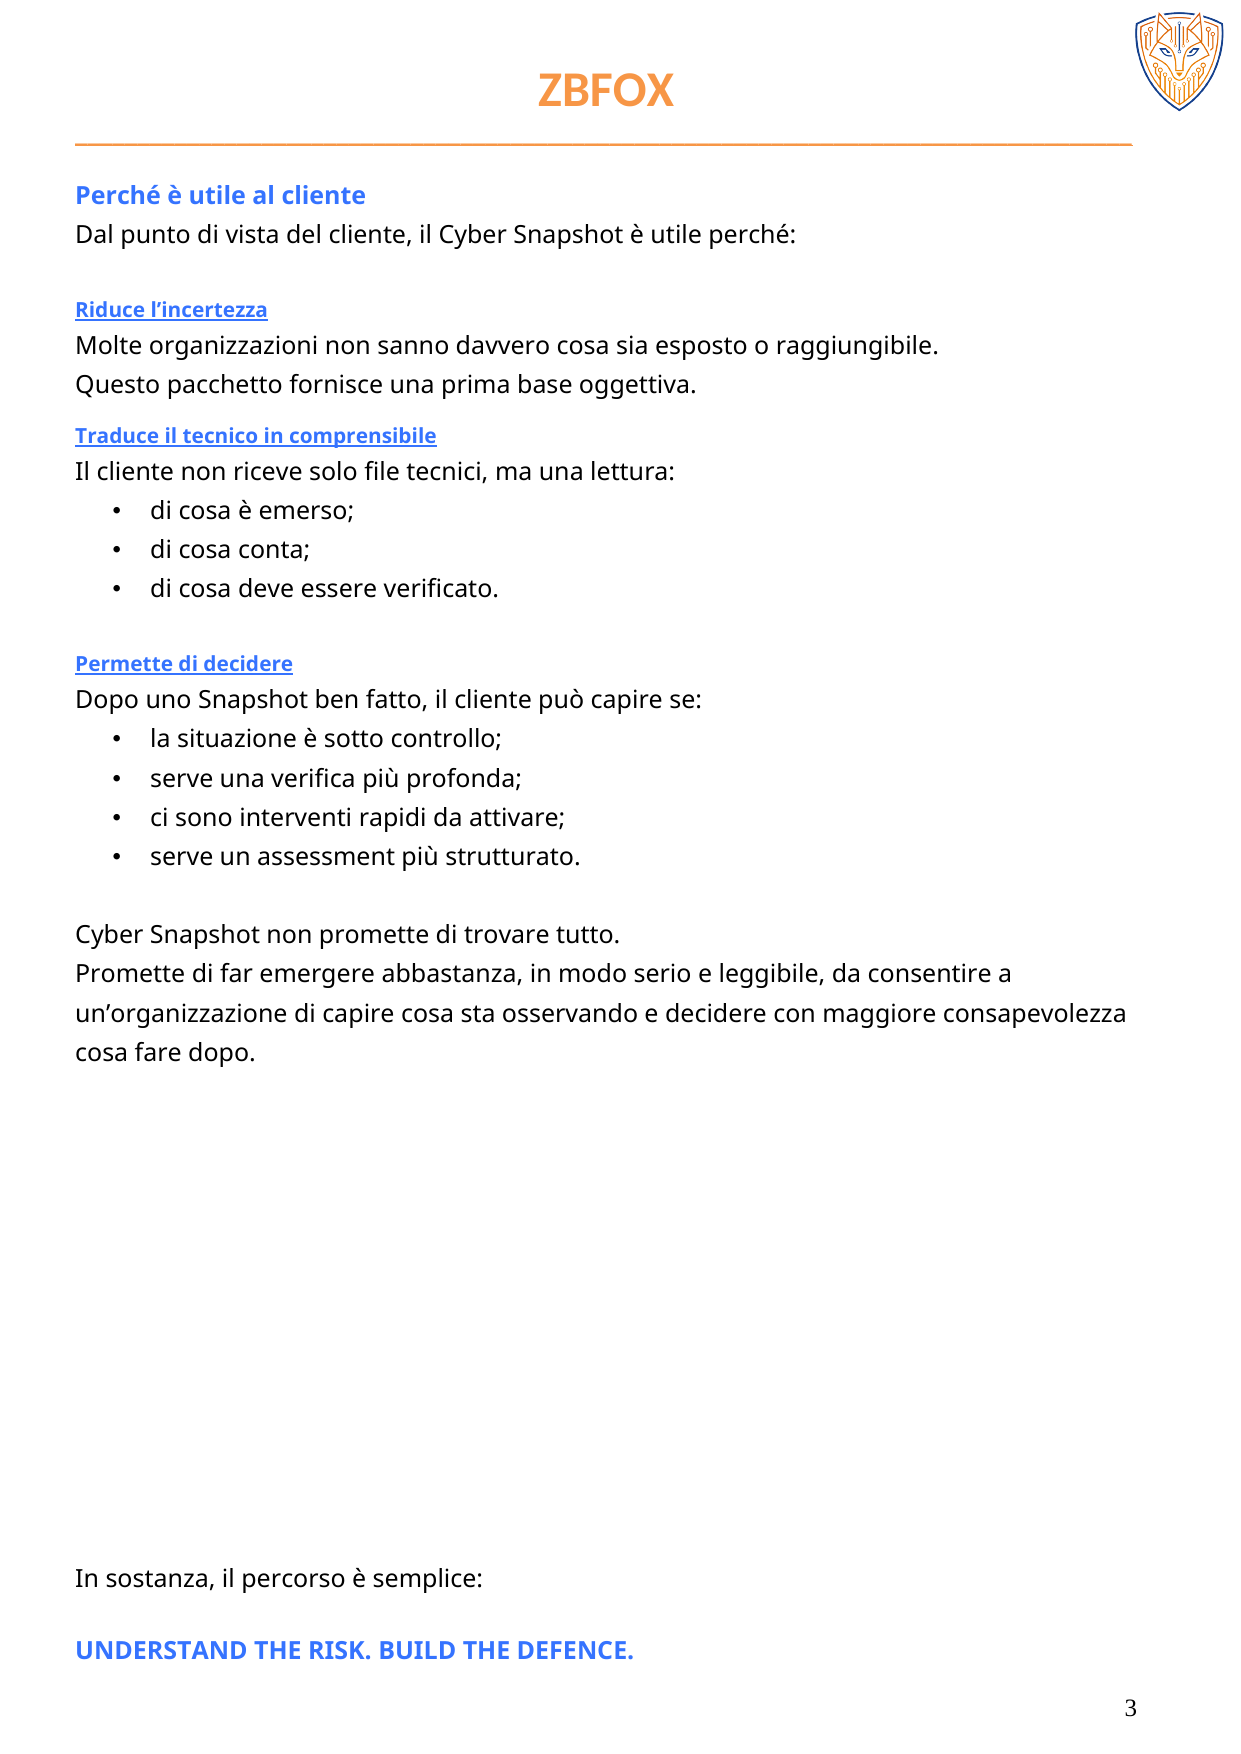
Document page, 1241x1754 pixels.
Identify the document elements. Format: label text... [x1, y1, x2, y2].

list di cosa è emerso; [112, 493, 1137, 527]
list la situazione è sotto controllo; [112, 721, 1137, 755]
text Traduce il tecnico in comprensibile [75, 421, 1137, 449]
list serve un assessment più strutturato. [112, 839, 1137, 873]
text UNDERSTAND THE RISK. BUILD THE DEFENCE. [75, 1633, 1137, 1667]
text Molte organizzazioni non sanno davvero cosa sia esposto o raggiungibile. Questo pacchetto fornisce una prima base oggettiva. [75, 328, 1137, 401]
list ci sono interventi rapidi da attivare; [112, 799, 1137, 833]
text Cyber Snapshot non promette di trovare tutto. Promette di far emergere abbastanza, in modo serio e leggibile, da consentire a un’organizzazione di capire cosa sta osservando e decidere con maggiore consapevolezza cosa fare dopo. [75, 917, 1137, 1068]
picture [1128, 5, 1230, 121]
text Il cliente non riceve solo file tecnici, ma una lettura: [75, 453, 1137, 488]
text In sostanza, il percorso è semplice: [75, 1561, 1137, 1594]
text Riduce l’incertezza [75, 295, 1137, 324]
list di cosa deve essere verificato. [112, 571, 1137, 605]
list di cosa conta; [112, 532, 1137, 566]
list serve una verifica più profonda; [112, 760, 1137, 794]
text Permette di decidere [75, 649, 1137, 678]
text Dal punto di vista del cliente, il Cyber Snapshot è utile perché: [75, 217, 1137, 251]
text Perché è utile al cliente [75, 178, 1137, 212]
text Dopo uno Snapshot ben fatto, il cliente può capire se: [75, 682, 1137, 716]
